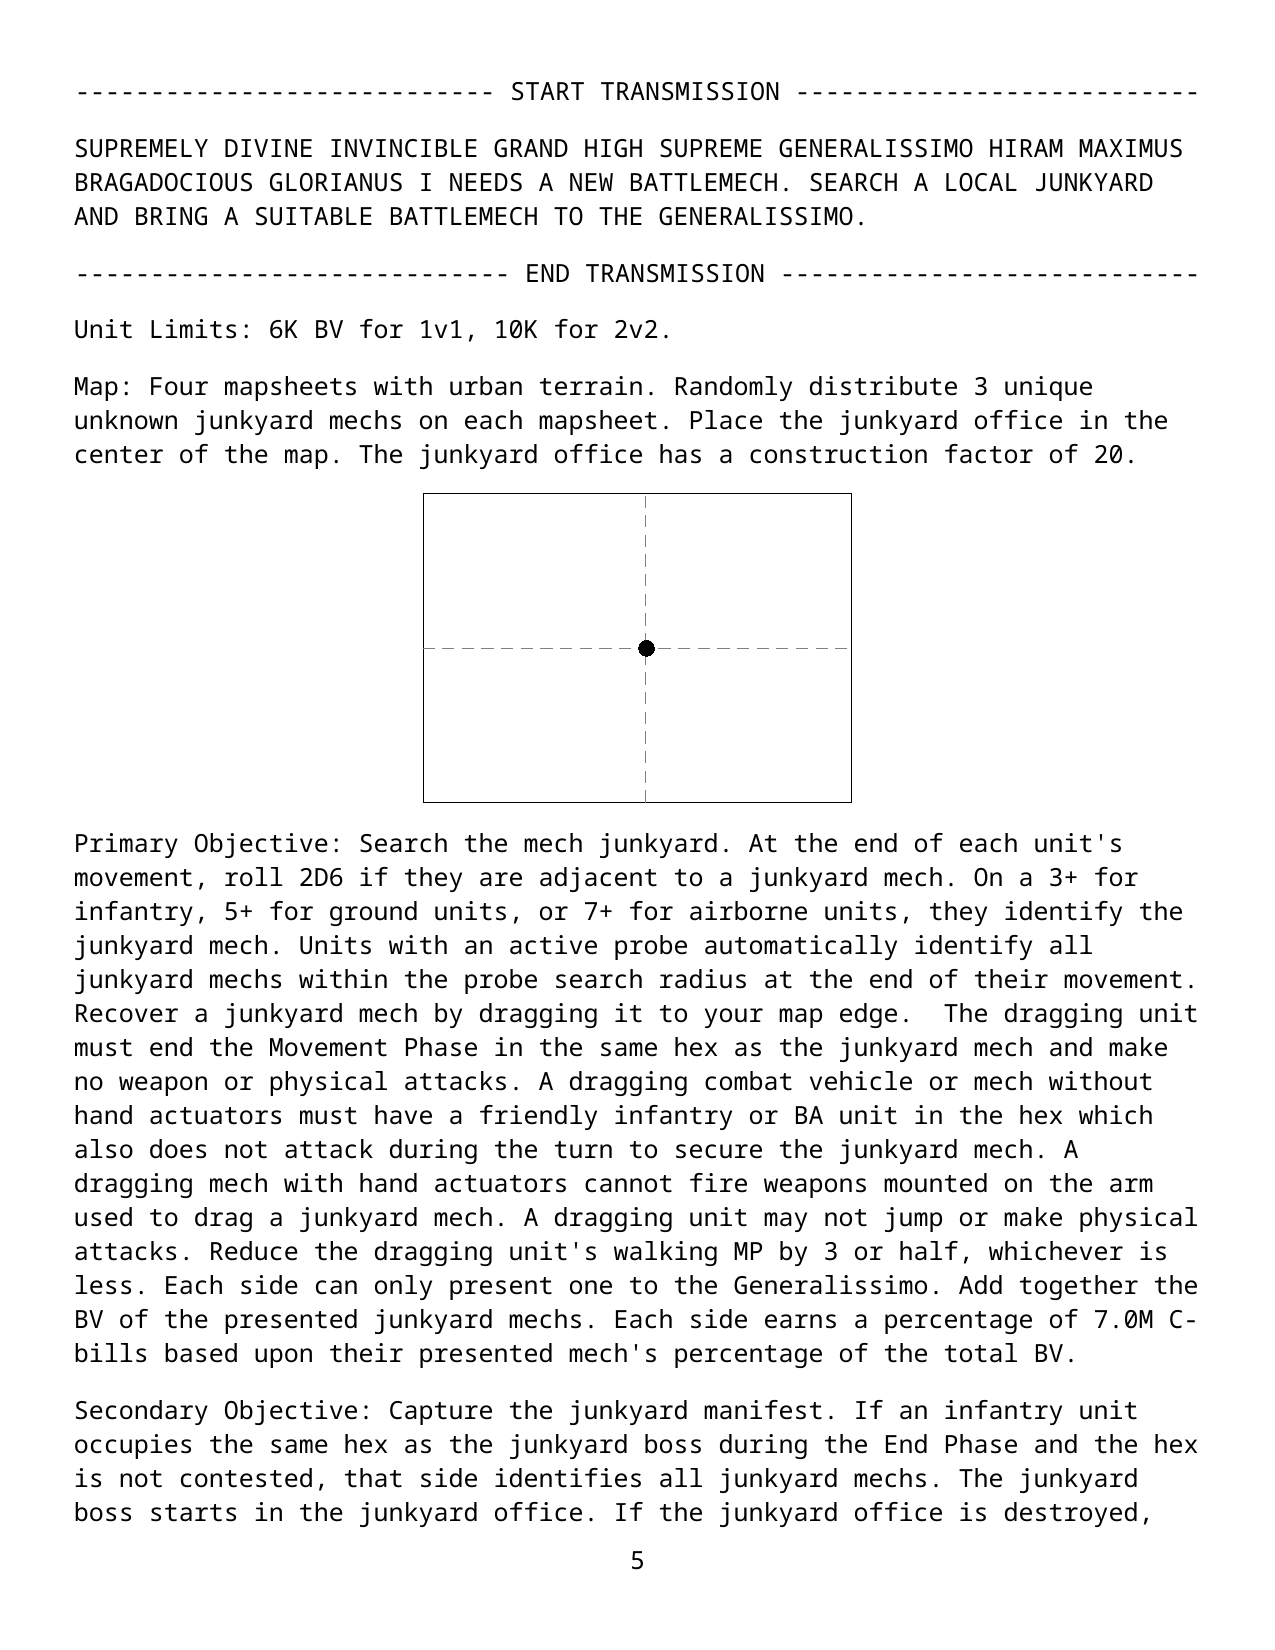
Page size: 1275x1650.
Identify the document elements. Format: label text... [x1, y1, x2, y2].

text ---------------------------- START TRANSMISSION --------------------------- [73, 73, 1201, 108]
text Map: Four mapsheets with urban terrain. Randomly distribute 3 unique unknown junkyard mechs on each mapsheet. Place the junkyard office in the center of the map. The junkyard office has a construction factor of 20. [73, 369, 1201, 471]
text Primary Objective: Search the mech junkyard. At the end of each unit's movement, roll 2D6 if they are adjacent to a junkyard mech. On a 3+ for infantry, 5+ for ground units, or 7+ for airborne units, they identify the junkyard mech. Units with an active probe automatically identify all junkyard mechs within the probe search radius at the end of their movement. Recover a junkyard mech by dragging it to your map edge. The dragging unit must end the Movement Phase in the same hex as the junkyard mech and make no weapon or physical attacks. A dragging combat vehicle or mech without hand actuators must have a friendly infantry or BA unit in the hex which also does not attack during the turn to secure the junkyard mech. A dragging mech with hand actuators cannot fire weapons mounted on the arm used to drag a junkyard mech. A dragging unit may not jump or make physical attacks. Reduce the dragging unit's walking MP by 3 or half, whichever is less. Each side can only present one to the Generalissimo. Add together the BV of the presented junkyard mechs. Each side earns a percentage of 7.0M C-bills based upon their presented mech's percentage of the total BV. [73, 825, 1201, 1370]
text SUPREMELY DIVINE INVINCIBLE GRAND HIGH SUPREME GENERALISSIMO HIRAM MAXIMUS BRAGADOCIOUS GLORIANUS I NEEDS A NEW BATTLEMECH. SEARCH A LOCAL JUNKYARD AND BRING A SUITABLE BATTLEMECH TO THE GENERALISSIMO. [73, 108, 1201, 232]
text Unit Limits: 6K BV for 1v1, 10K for 2v2. [73, 312, 1201, 346]
text Secondary Objective: Capture the junkyard manifest. If an infantry unit occupies the same hex as the junkyard boss during the End Phase and the hex is not contested, that side identifies all junkyard mechs. The junkyard boss starts in the junkyard office. If the junkyard office is destroyed, [73, 1393, 1201, 1529]
text ----------------------------- END TRANSMISSION ---------------------------- [73, 232, 1201, 289]
